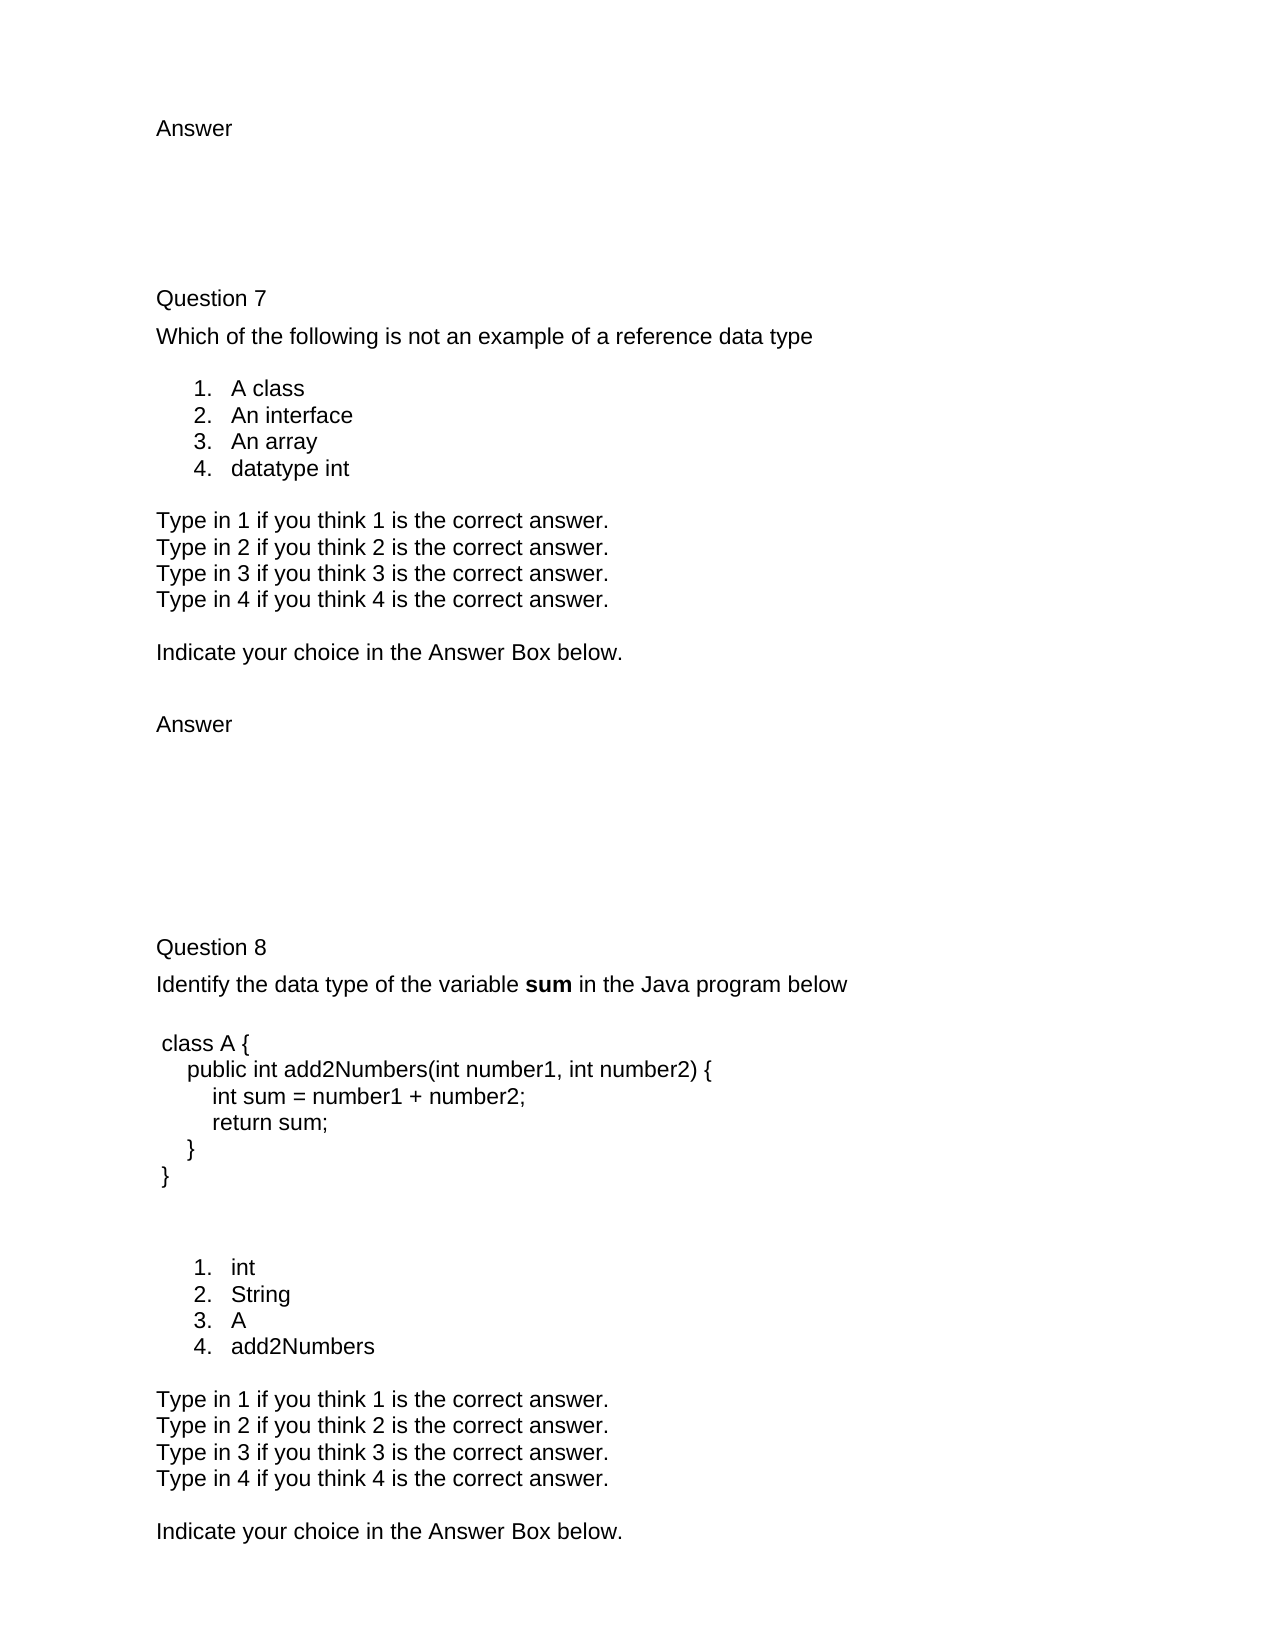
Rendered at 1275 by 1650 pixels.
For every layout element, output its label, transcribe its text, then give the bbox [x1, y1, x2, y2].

table_header Question 7 [150, 279, 1125, 317]
table_cell [150, 147, 1125, 192]
table_cell Which of the following is not an example of a reference data type A class An interface An array datatype int Type in 1 if you think 1 is the correct answer. Type in 2 if you think 2 is the correct answer. Type in 3 if you think 3 is the correct answer. Type in 4 if you think 4 is the correct answer. Indicate your choice in the Answer Box below. [150, 317, 1125, 671]
table_cell [150, 743, 1125, 788]
table_header class A { public int add2Numbers(int number1, int number2) { int sum = number1 + number2; return sum; } } [156, 1024, 1119, 1194]
table_cell Answer [150, 671, 1125, 743]
table_cell Identify the data type of the variable sum in the Java program below int String A add2Numbers Type in 1 if you think 1 is the correct answer. Type in 2 if you think 2 is the correct answer. Type in 3 if you think 3 is the correct answer. Type in 4 if you think 4 is the correct answer. Indicate your choice in the Answer Box below. [150, 966, 1125, 1550]
table_header Question 8 [150, 928, 1125, 966]
table_cell Answer [150, 75, 1125, 147]
